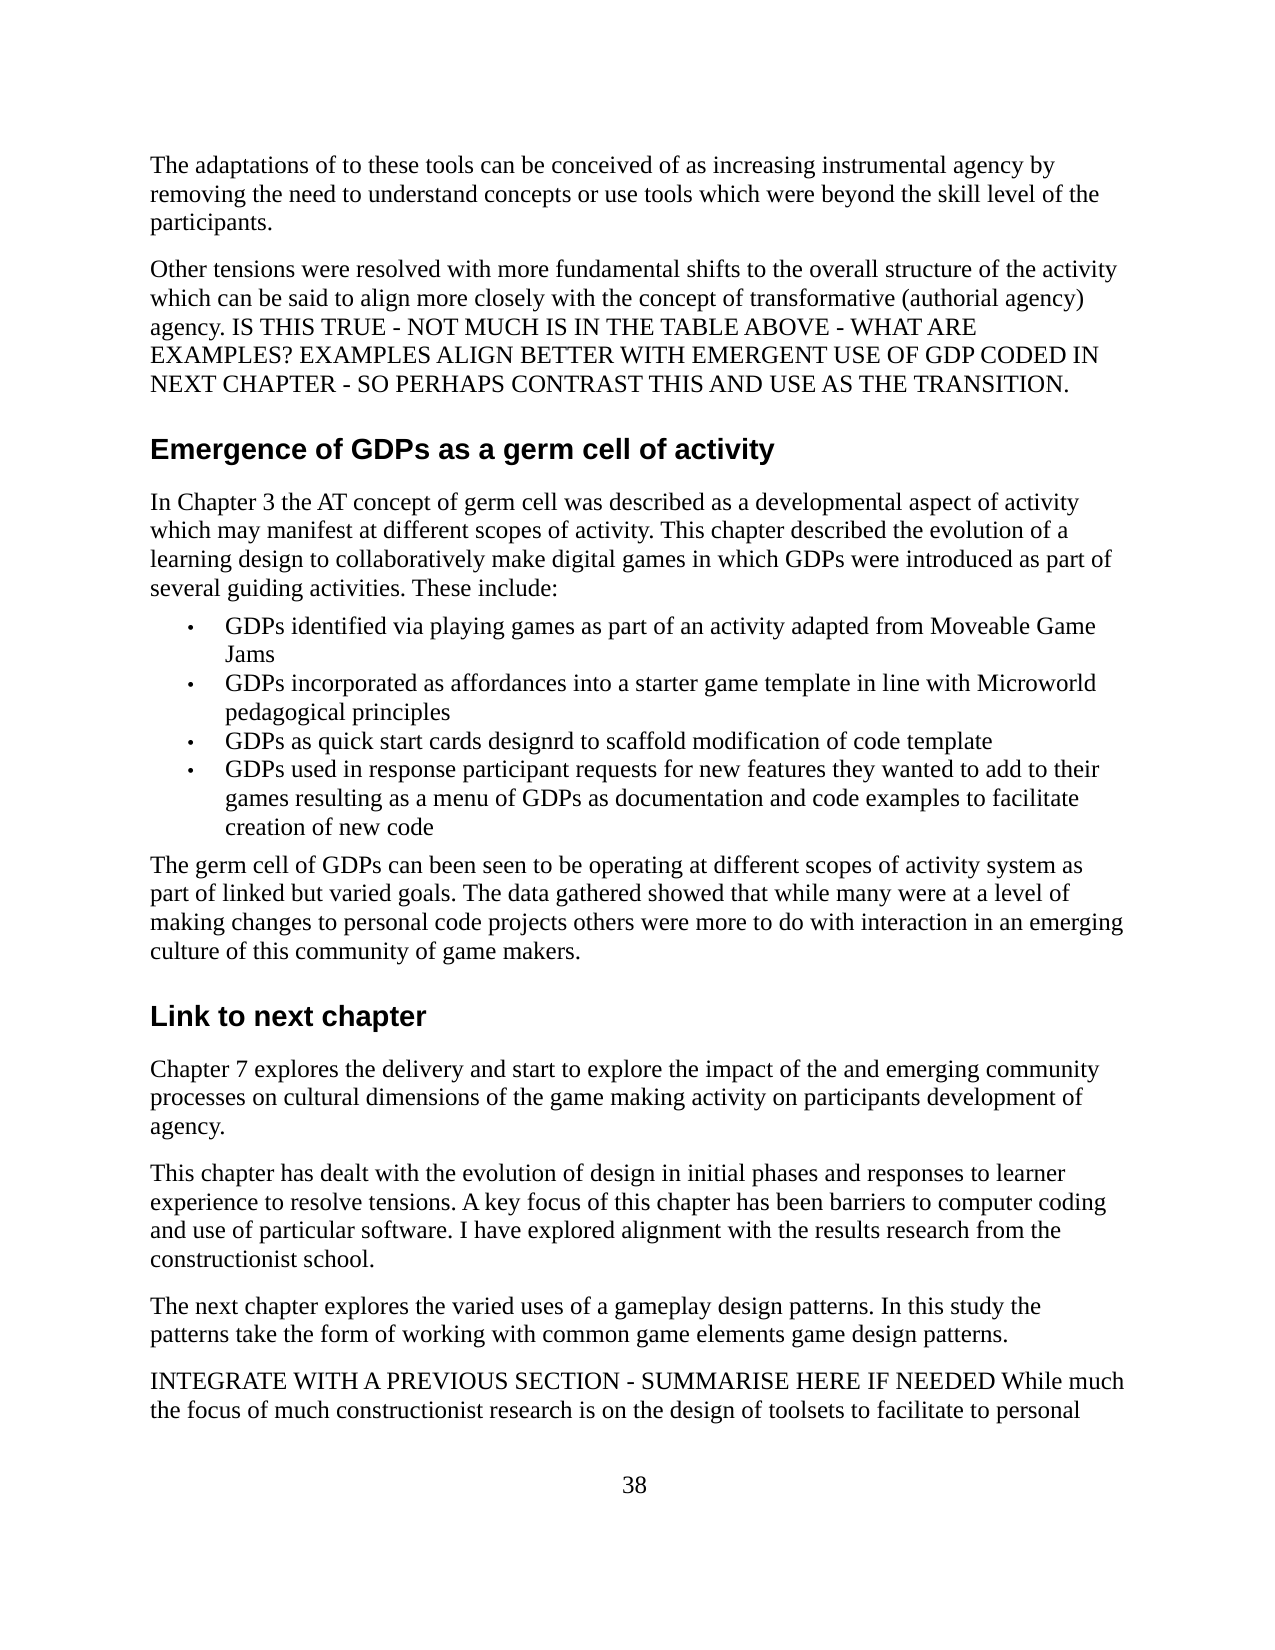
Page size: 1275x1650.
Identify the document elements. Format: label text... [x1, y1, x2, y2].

list GDPs identified via playing games as part of an activity adapted from Moveable Game Jams [187, 611, 1125, 668]
text Chapter 7 explores the delivery and start to explore the impact of the and emerging community processes on cultural dimensions of the game making activity on participants development of agency. [150, 1054, 1125, 1140]
text INTEGRATE WITH A PREVIOUS SECTION - SUMMARISE HERE IF NEEDED While much the focus of much constructionist research is on the design of toolsets to facilitate to personal [150, 1366, 1125, 1424]
text The adaptations of to these tools can be conceived of as increasing instrumental agency by removing the need to understand concepts or use tools which were beyond the skill level of the participants. [150, 150, 1125, 236]
text The next chapter explores the varied uses of a gameplay design patterns. In this study the patterns take the form of working with common game elements game design patterns. [150, 1291, 1125, 1348]
subtitle Link to next chapter [150, 999, 1125, 1032]
text Other tensions were resolved with more fundamental shifts to the overall structure of the activity which can be said to align more closely with the concept of transformative (authorial agency) agency. IS THIS TRUE - NOT MUCH IS IN THE TABLE ABOVE - WHAT ARE EXAMPLES? EXAMPLES ALIGN BETTER WITH EMERGENT USE OF GDP CODED IN NEXT CHAPTER - SO PERHAPS CONTRAST THIS AND USE AS THE TRANSITION. [150, 254, 1125, 398]
subtitle Emergence of GDPs as a germ cell of activity [150, 432, 1125, 465]
list GDPs as quick start cards designrd to scaffold modification of code template [187, 726, 1125, 754]
list GDPs incorporated as affordances into a starter game template in line with Microworld pedagogical principles [187, 668, 1125, 726]
text In Chapter 3 the AT concept of germ cell was described as a developmental aspect of activity which may manifest at different scopes of activity. This chapter described the evolution of a learning design to collaboratively make digital games in which GDPs were introduced as part of several guiding activities. These include: [150, 487, 1125, 602]
text The germ cell of GDPs can been seen to be operating at different scopes of activity system as part of linked but varied goals. The data gathered showed that while many were at a level of making changes to personal code projects others were more to do with interaction in an emerging culture of this community of game makers. [150, 850, 1125, 965]
text This chapter has dealt with the evolution of design in initial phases and responses to learner experience to resolve tensions. A key focus of this chapter has been barriers to computer coding and use of particular software. I have explored alignment with the results research from the constructionist school. [150, 1158, 1125, 1273]
list GDPs used in response participant requests for new features they wanted to add to their games resulting as a menu of GDPs as documentation and code examples to facilitate creation of new code [187, 754, 1125, 841]
